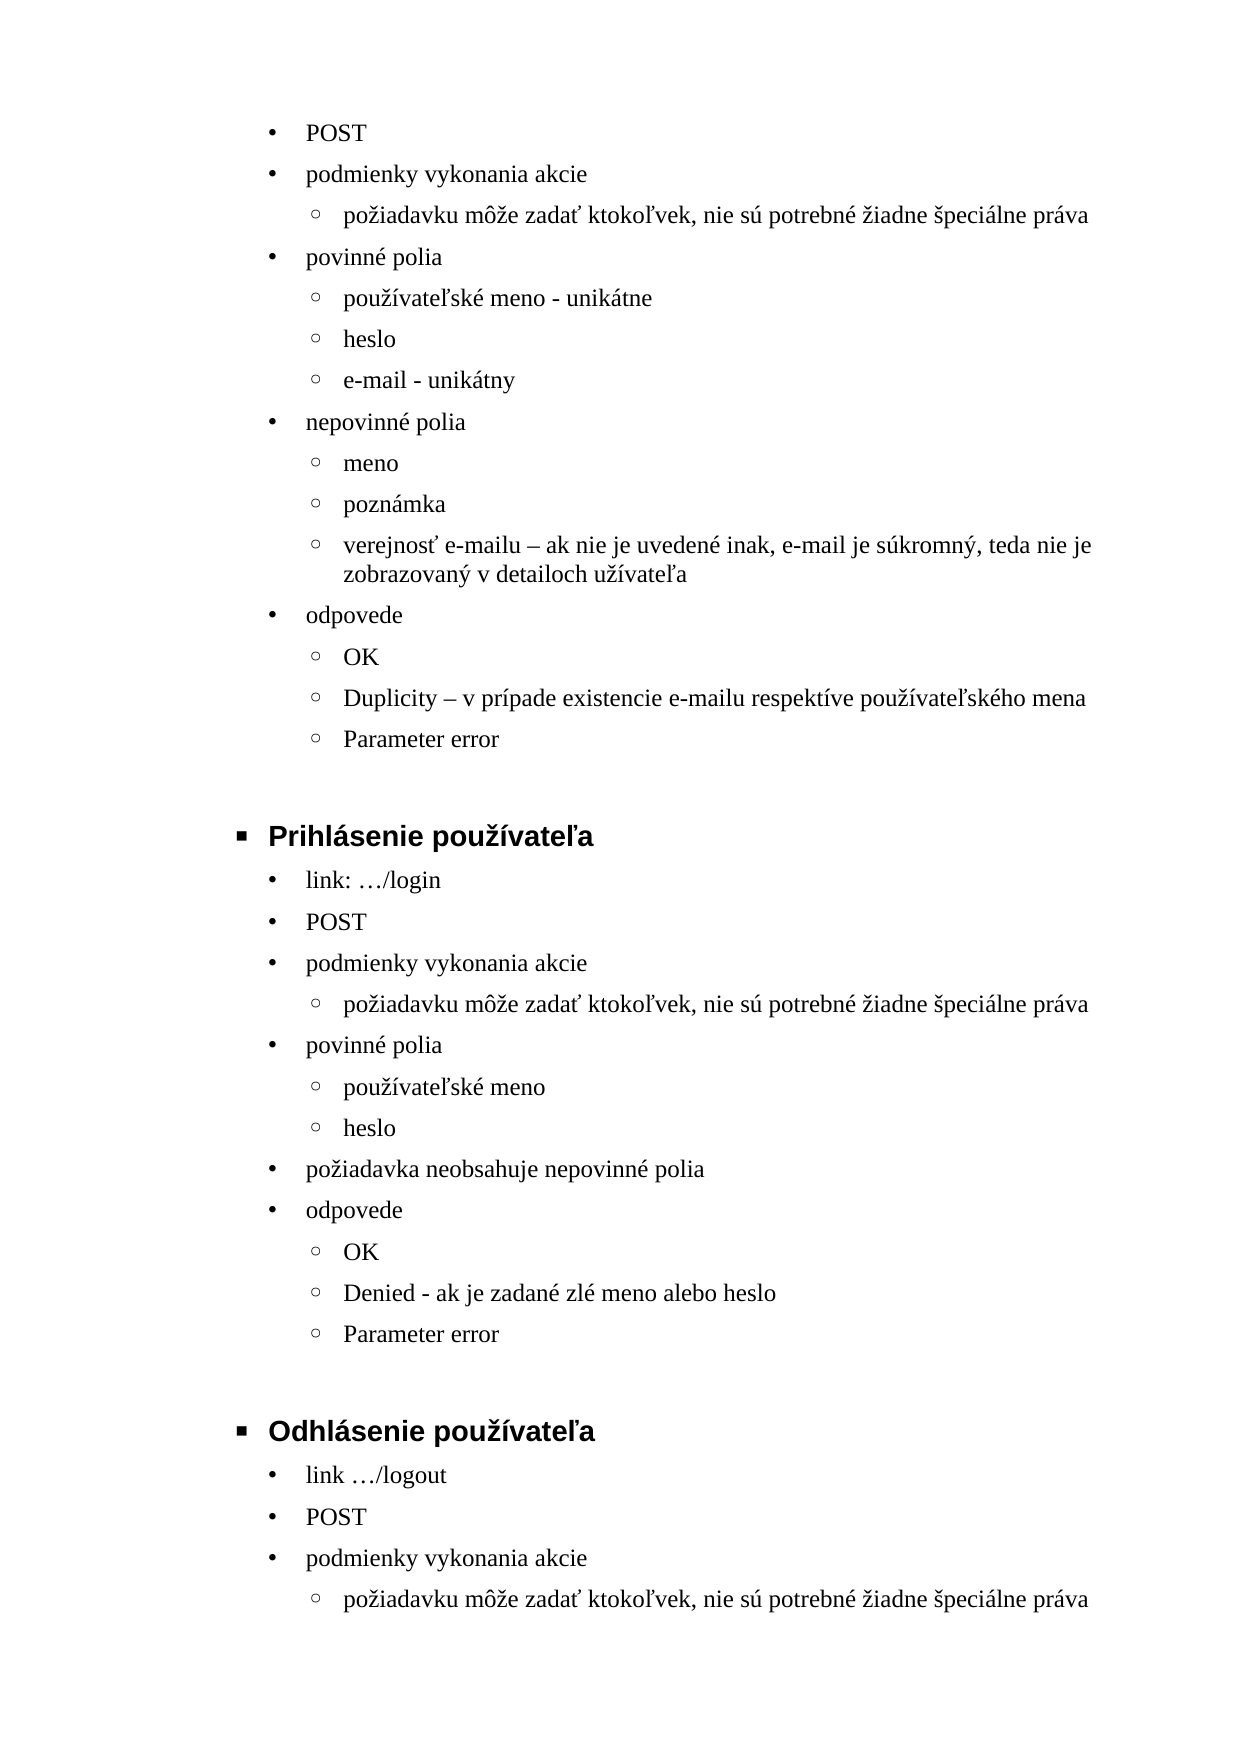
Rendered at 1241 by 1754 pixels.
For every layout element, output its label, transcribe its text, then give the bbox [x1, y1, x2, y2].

list Duplicity – v prípade existencie e-mailu respektíve používateľského mena [306, 683, 1122, 712]
list e-mail - unikátny [306, 366, 1122, 394]
list nepovinné polia [268, 407, 1122, 436]
list poznámka [306, 489, 1122, 518]
list požiadavka neobsahuje nepovinné polia [268, 1154, 1122, 1183]
list Parameter error [306, 724, 1122, 782]
list Parameter error [306, 1319, 1122, 1377]
list podmienky vykonania akcie [268, 948, 1122, 977]
list heslo [306, 1113, 1122, 1142]
list POST [268, 1502, 1122, 1531]
list OK [306, 642, 1122, 671]
subtitle Prihlásenie používateľa [231, 819, 1122, 853]
list link …/logout [268, 1461, 1122, 1489]
list Denied - ak je zadané zlé meno alebo heslo [306, 1278, 1122, 1307]
list POST [268, 118, 1122, 147]
list používateľské meno [306, 1072, 1122, 1101]
list požiadavku môže zadať ktokoľvek, nie sú potrebné žiadne špeciálne práva [306, 1584, 1122, 1613]
list povinné polia [268, 1031, 1122, 1059]
list odpovede [268, 601, 1122, 629]
list používateľské meno - unikátne [306, 283, 1122, 312]
list link: …/login [268, 866, 1122, 894]
list požiadavku môže zadať ktokoľvek, nie sú potrebné žiadne špeciálne práva [306, 201, 1122, 229]
list OK [306, 1237, 1122, 1266]
list heslo [306, 324, 1122, 353]
subtitle Odhlásenie používateľa [231, 1414, 1122, 1448]
list podmienky vykonania akcie [268, 159, 1122, 188]
list podmienky vykonania akcie [268, 1543, 1122, 1572]
list verejnosť e-mailu – ak nie je uvedené inak, e-mail je súkromný, teda nie je zobrazovaný v detailoch užívateľa [306, 531, 1122, 588]
list požiadavku môže zadať ktokoľvek, nie sú potrebné žiadne špeciálne práva [306, 989, 1122, 1018]
list povinné polia [268, 242, 1122, 271]
list odpovede [268, 1196, 1122, 1224]
list POST [268, 907, 1122, 936]
list meno [306, 448, 1122, 477]
